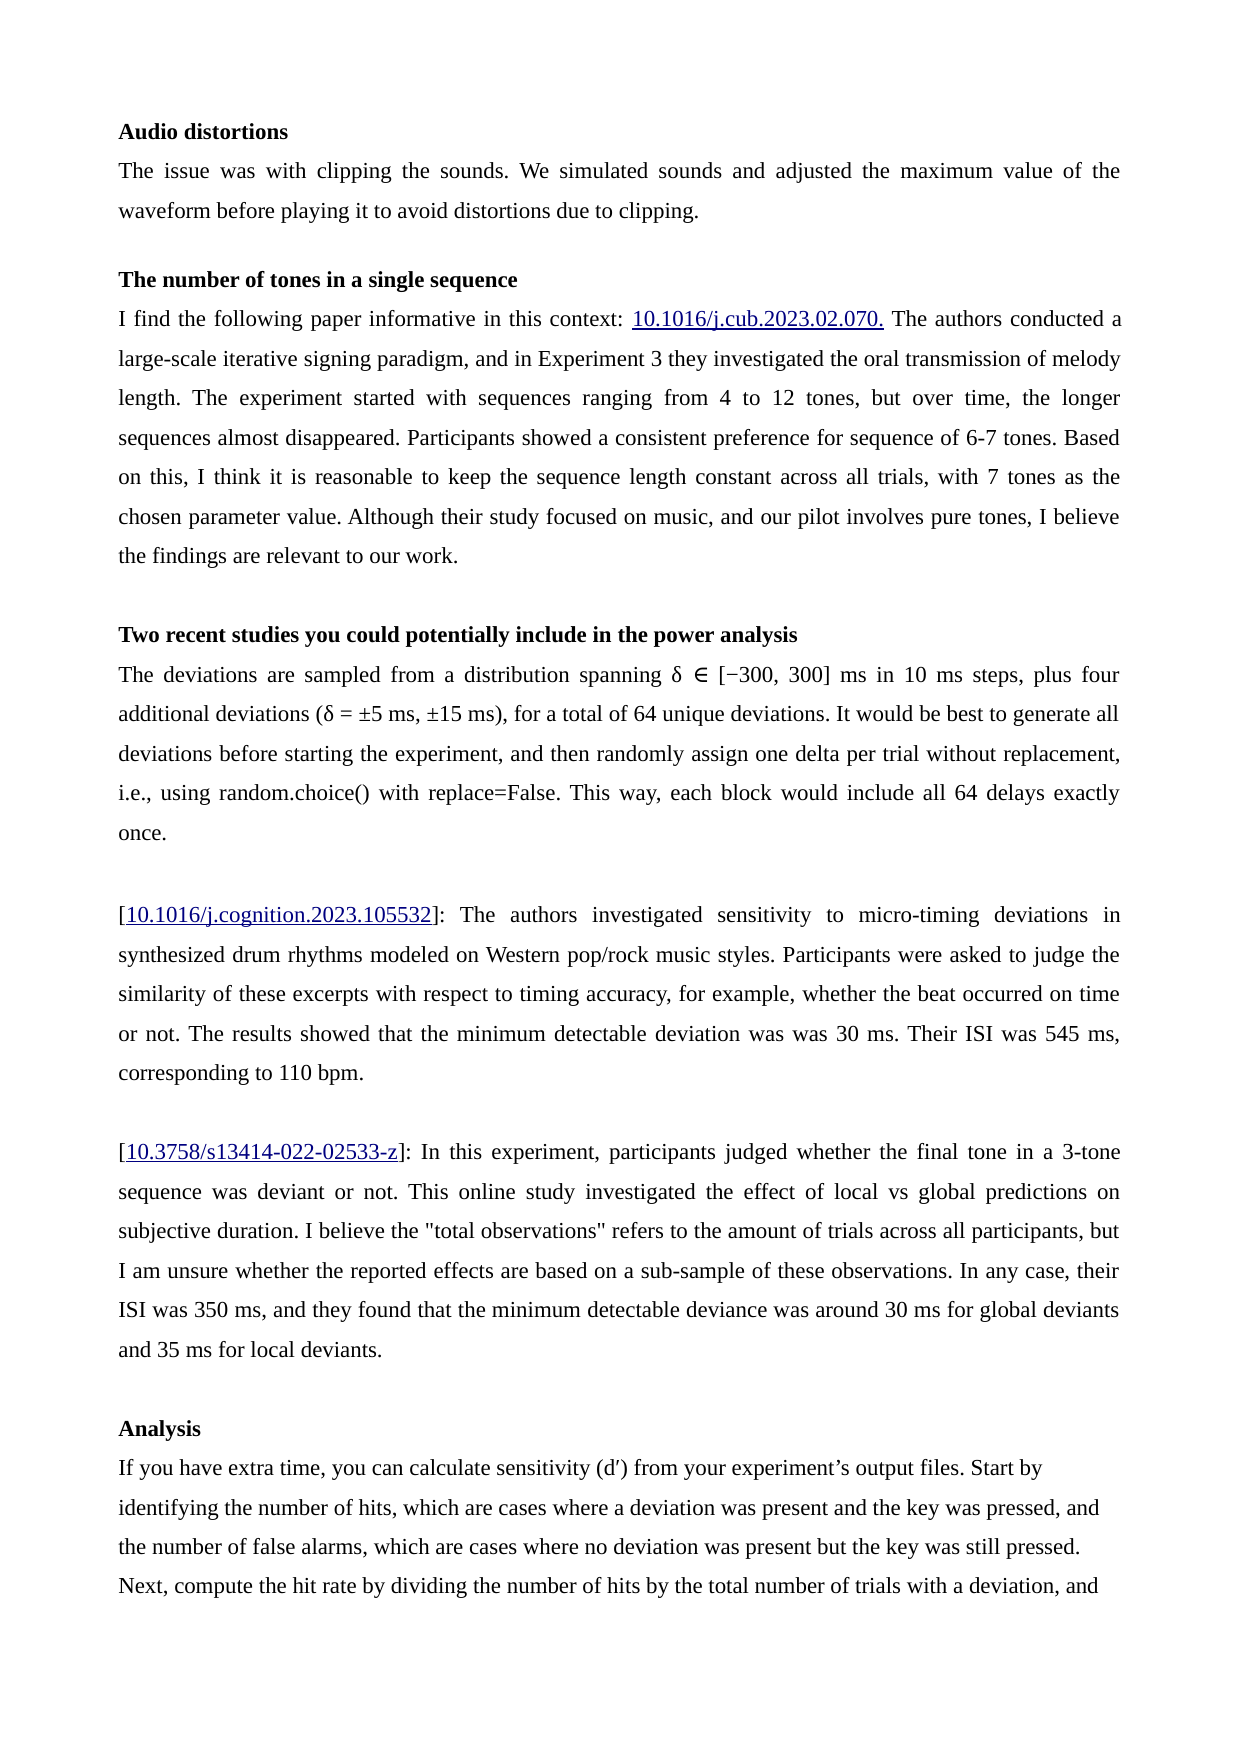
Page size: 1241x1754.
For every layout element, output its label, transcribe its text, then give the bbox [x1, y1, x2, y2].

text If you have extra time, you can calculate sensitivity (d′) from your experiment’s output files. Start by identifying the number of hits, which are cases where a deviation was present and the key was pressed, and the number of false alarms, which are cases where no deviation was present but the key was still pressed. Next, compute the hit rate by dividing the number of hits by the total number of trials with a deviation, and [118, 1454, 1122, 1599]
text Audio distortions [118, 118, 1122, 144]
text [10.3758/s13414-022-02533-z]: In this experiment, participants judged whether the final tone in a 3-tone sequence was deviant or not. This online study investigated the effect of local vs global predictions on subjective duration. I believe the "total observations" refers to the amount of trials across all participants, but I am unsure whether the reported effects are based on a sub-sample of these observations. In any case, their ISI was 350 ms, and they found that the minimum detectable deviance was around 30 ms for global deviants and 35 ms for local deviants. [118, 1138, 1122, 1362]
text The number of tones in a single sequence [118, 266, 1122, 292]
text Two recent studies you could potentially include in the power analysis [118, 621, 1122, 648]
text The issue was with clipping the sounds. We simulated sounds and adjusted the maximum value of the waveform before playing it to avoid distortions due to clipping. [118, 158, 1122, 223]
text The deviations are sampled from a distribution spanning δ ∈ [−300, 300] ms in 10 ms steps, plus four additional deviations (δ = ±5 ms, ±15 ms), for a total of 64 unique deviations. It would be best to generate all deviations before starting the experiment, and then randomly assign one delta per trial without replacement, i.e., using random.choice() with replace=False. This way, each block would include all 64 delays exactly once. [118, 661, 1122, 845]
text I find the following paper informative in this context: 10.1016/j.cub.2023.02.070. The authors conducted a large-scale iterative signing paradigm, and in Experiment 3 they investigated the oral transmission of melody length. The experiment started with sequences ranging from 4 to 12 tones, but over time, the longer sequences almost disappeared. Participants showed a consistent preference for sequence of 6-7 tones. Based on this, I think it is reasonable to keep the sequence length constant across all trials, with 7 tones as the chosen parameter value. Although their study focused on music, and our pilot involves pure tones, I believe the findings are relevant to our work. [118, 306, 1122, 569]
text [10.1016/j.cognition.2023.105532]: The authors investigated sensitivity to micro-timing deviations in synthesized drum rhythms modeled on Western pop/rock music styles. Participants were asked to judge the similarity of these excerpts with respect to timing accuracy, for example, whether the beat occurred on time or not. The results showed that the minimum detectable deviation was was 30 ms. Their ISI was 545 ms, corresponding to 110 bpm. [118, 901, 1122, 1086]
text Analysis [118, 1414, 1122, 1441]
